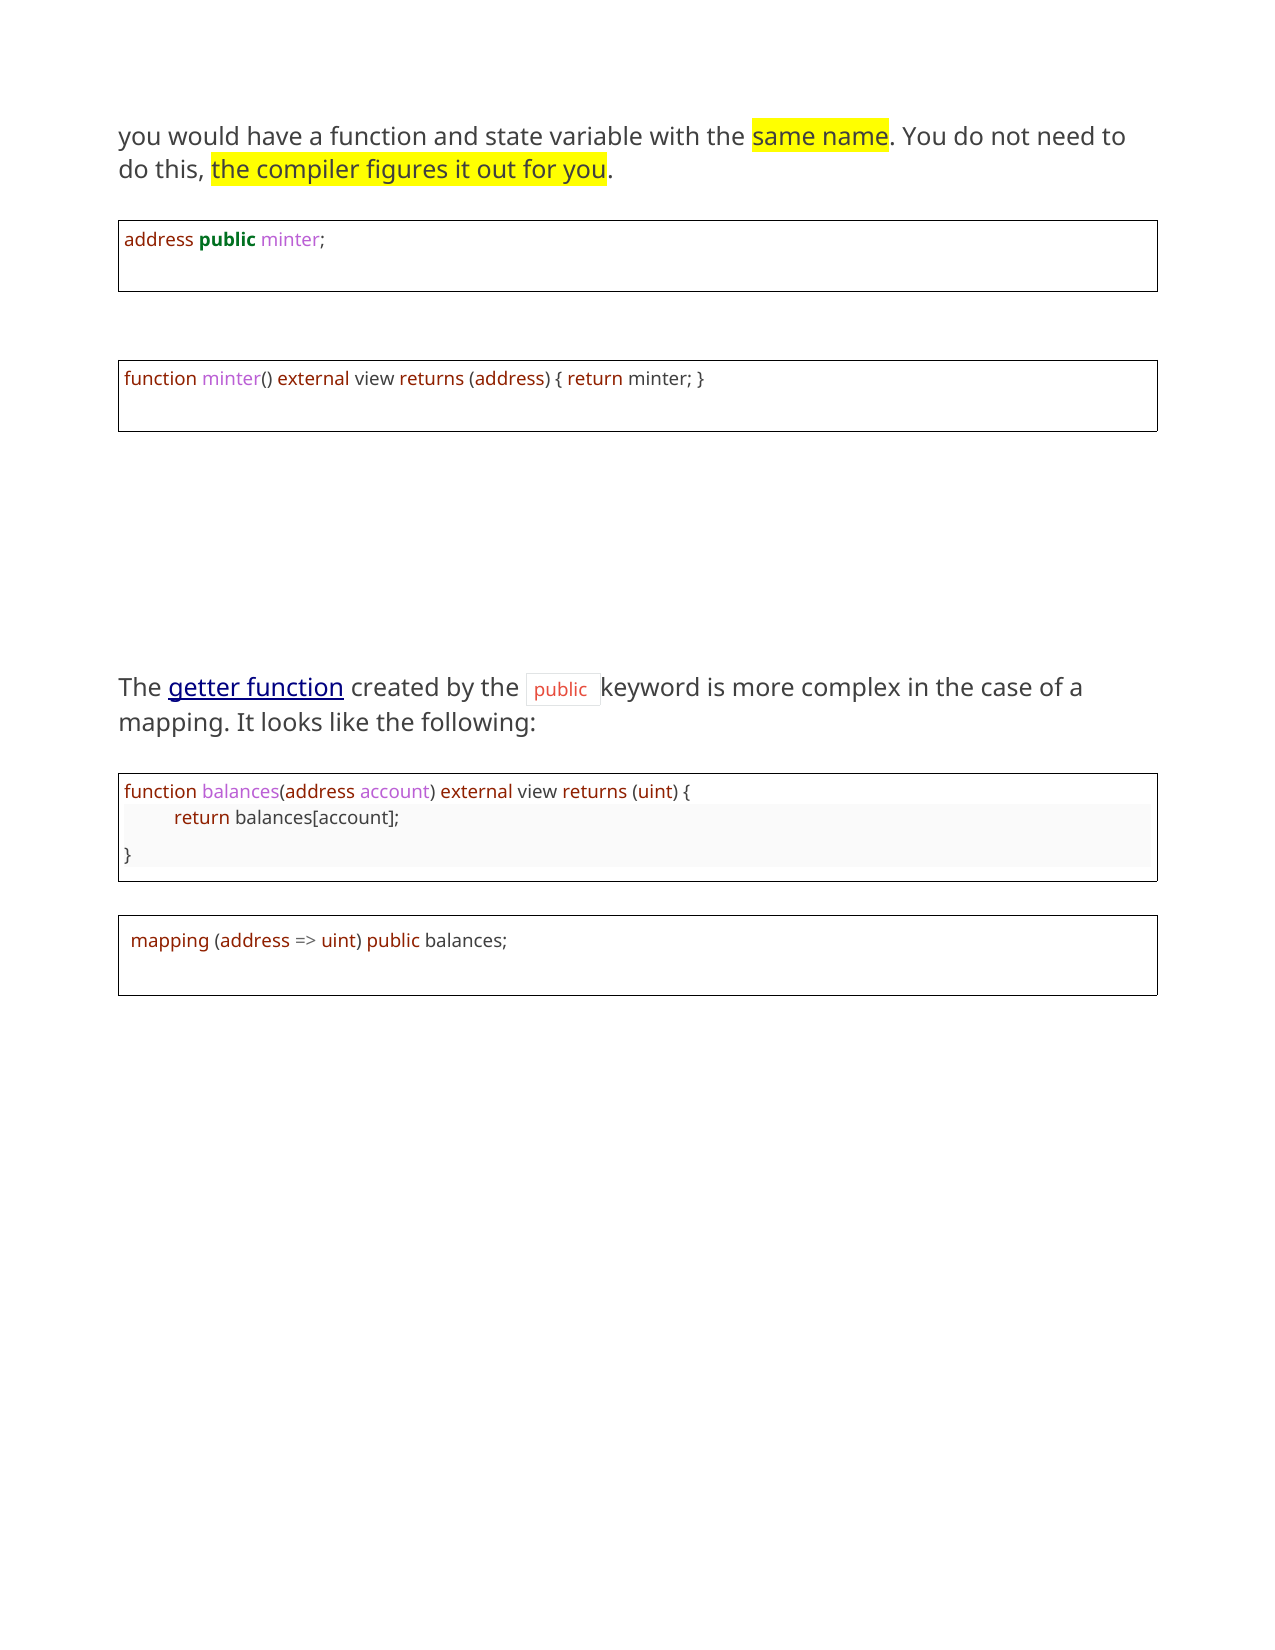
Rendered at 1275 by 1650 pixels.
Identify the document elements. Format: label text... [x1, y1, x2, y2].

table_header function minter() external view returns (address) { return minter; } [119, 361, 1157, 431]
text you would have a function and state variable with the same name. You do not need to do this, the compiler figures it out for you. [118, 118, 1157, 186]
text The getter function created by the public keyword is more complex in the case of a mapping. It looks like the following: [118, 669, 1157, 739]
table_header address public minter; [119, 221, 1157, 291]
table_header mapping (address => uint) public balances; [119, 916, 1157, 995]
table_header function balances(address account) external view returns (uint) { return balances[account]; } [119, 774, 1157, 881]
